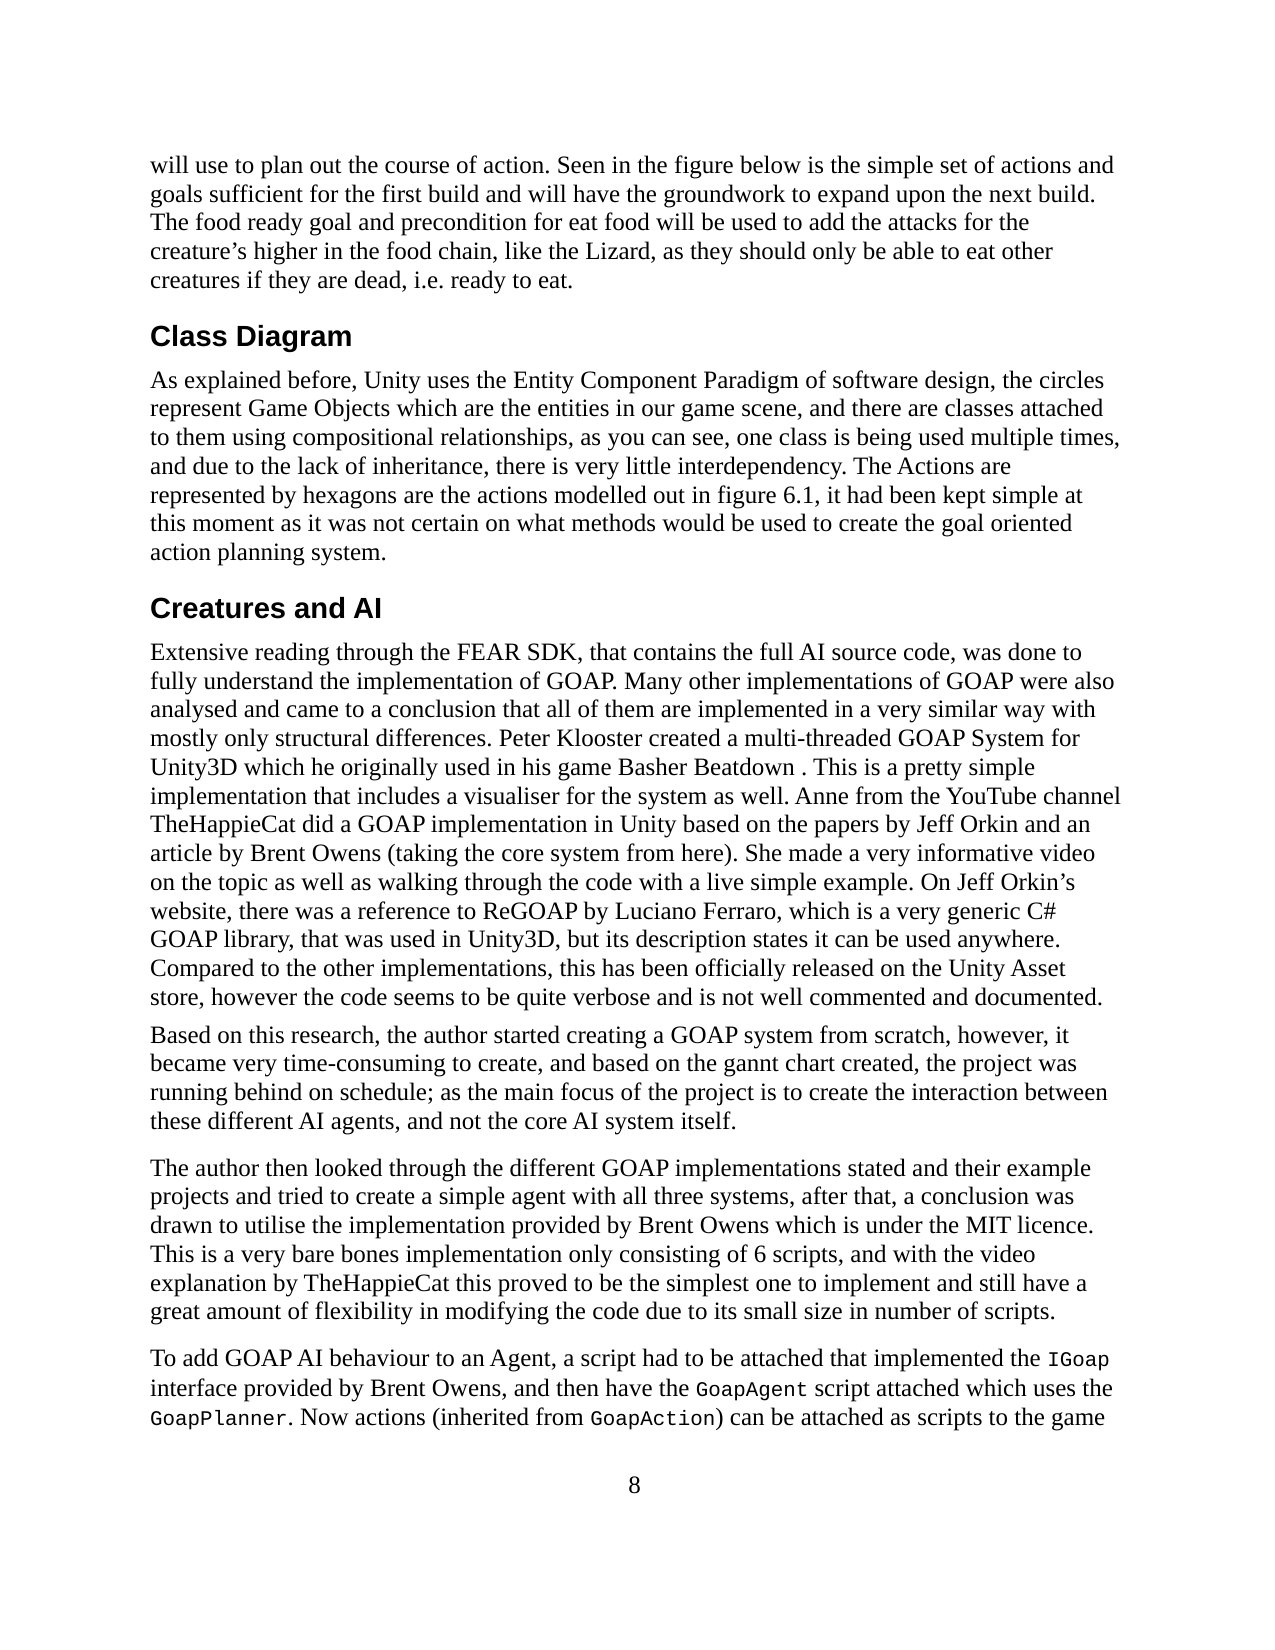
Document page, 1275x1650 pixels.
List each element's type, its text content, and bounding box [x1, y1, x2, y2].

subtitle Creatures and AI [150, 591, 1125, 624]
text Based on this research, the author started creating a GOAP system from scratch, however, it became very time-consuming to create, and based on the gannt chart created, the project was running behind on schedule; as the main focus of the project is to create the interaction between these different AI agents, and not the core AI system itself. [150, 1020, 1125, 1135]
text will use to plan out the course of action. Seen in the figure below is the simple set of actions and goals sufficient for the first build and will have the groundwork to expand upon the next build. The food ready goal and precondition for eat food will be used to add the attacks for the creature’s higher in the food chain, like the Lizard, as they should only be able to eat other creatures if they are dead, i.e. ready to eat. [150, 150, 1125, 294]
text The author then looked through the different GOAP implementations stated and their example projects and tried to create a simple agent with all three systems, after that, a conclusion was drawn to utilise the implementation provided by Brent Owens which is under the MIT licence. This is a very bare bones implementation only consisting of 6 scripts, and with the video explanation by TheHappieCat this proved to be the simplest one to implement and still have a great amount of flexibility in modifying the code due to its small size in number of scripts. [150, 1153, 1125, 1325]
text As explained before, Unity uses the Entity Component Paradigm of software design, the circles represent Game Objects which are the entities in our game scene, and there are classes attached to them using compositional relationships, as you can see, one class is being used multiple times, and due to the lack of inheritance, there is very little interdependency. The Actions are represented by hexagons are the actions modelled out in figure 6.1, it had been kept simple at this moment as it was not certain on what methods would be used to create the goal oriented action planning system. [150, 365, 1125, 566]
subtitle Class Diagram [150, 319, 1125, 352]
text To add GOAP AI behaviour to an Agent, a script had to be attached that implemented the IGoap interface provided by Brent Owens, and then have the GoapAgent script attached which uses the GoapPlanner. Now actions (inherited from GoapAction) can be attached as scripts to the game [150, 1343, 1125, 1432]
text Extensive reading through the FEAR SDK, that contains the full AI source code, was done to fully understand the implementation of GOAP. Many other implementations of GOAP were also analysed and came to a conclusion that all of them are implemented in a very similar way with mostly only structural differences. Peter Klooster created a multi-threaded GOAP System for Unity3D which he originally used in his game Basher Beatdown . This is a pretty simple implementation that includes a visualiser for the system as well. Anne from the YouTube channel TheHappieCat did a GOAP implementation in Unity based on the papers by Jeff Orkin and an article by Brent Owens (taking the core system from here). She made a very informative video on the topic as well as walking through the code with a live simple example. On Jeff Orkin’s website, there was a reference to ReGOAP by Luciano Ferraro, which is a very generic C# GOAP library, that was used in Unity3D, but its description states it can be used anywhere. Compared to the other implementations, this has been officially released on the Unity Asset store, however the code seems to be quite verbose and is not well commented and documented. [150, 637, 1125, 1011]
